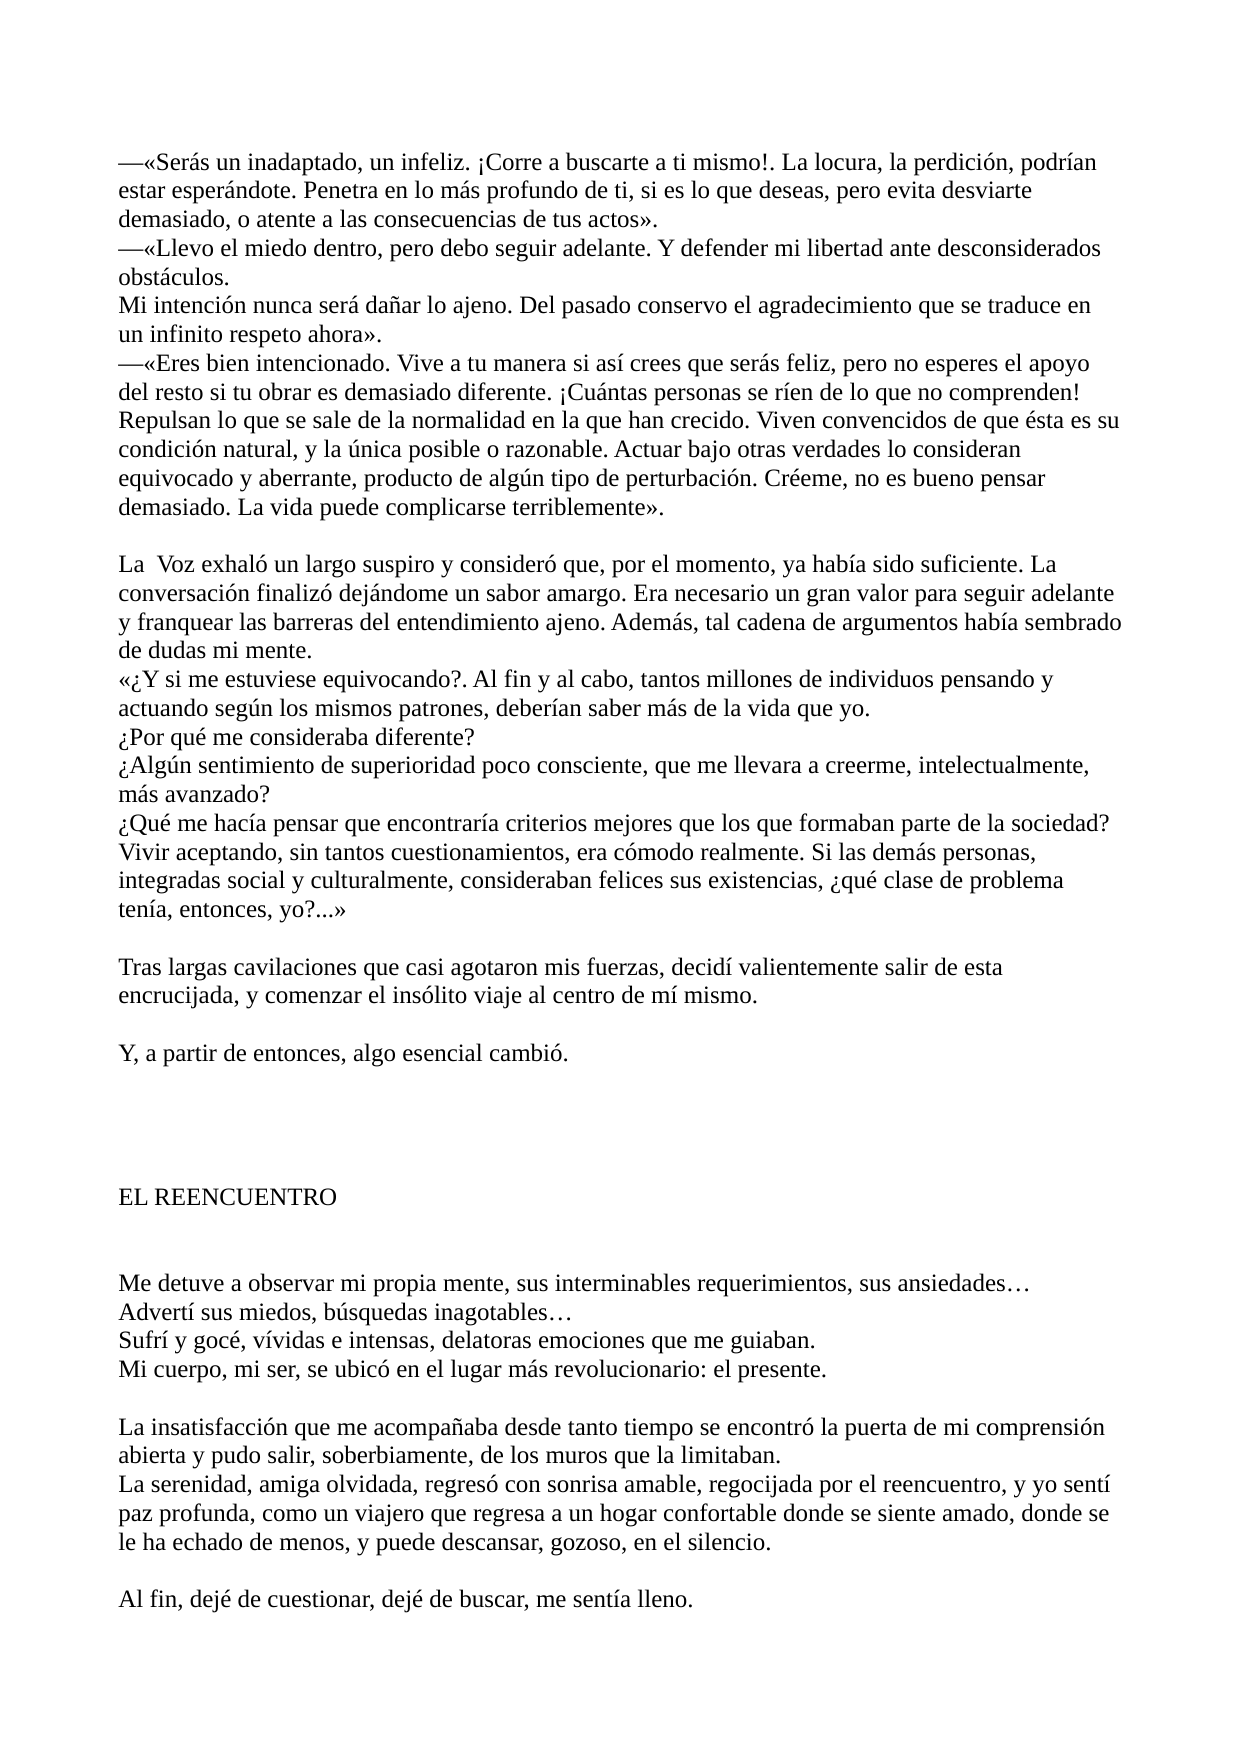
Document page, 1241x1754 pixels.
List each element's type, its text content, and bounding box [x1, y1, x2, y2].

text ―«Serás un inadaptado, un infeliz. ¡Corre a buscarte a ti mismo!. La locura, la perdición, podrían estar esperándote. Penetra en lo más profundo de ti, si es lo que deseas, pero evita desviarte demasiado, o atente a las consecuencias de tus actos». [118, 147, 1122, 233]
text Me detuve a observar mi propia mente, sus interminables requerimientos, sus ansiedades… [118, 1268, 1122, 1297]
text Mi cuerpo, mi ser, se ubicó en el lugar más revolucionario: el presente. [118, 1354, 1122, 1383]
text Tras largas cavilaciones que casi agotaron mis fuerzas, decidí valientemente salir de esta encrucijada, y comenzar el insólito viaje al centro de mí mismo. [118, 952, 1122, 1009]
text La serenidad, amiga olvidada, regresó con sonrisa amable, regocijada por el reencuentro, y yo sentí paz profunda, como un viajero que regresa a un hogar confortable donde se siente amado, donde se le ha echado de menos, y puede descansar, gozoso, en el silencio. [118, 1469, 1122, 1556]
text ¿Algún sentimiento de superioridad poco consciente, que me llevara a creerme, intelectualmente, más avanzado? [118, 751, 1122, 808]
text —«Eres bien intencionado. Vive a tu manera si así crees que serás feliz, pero no esperes el apoyo del resto si tu obrar es demasiado diferente. ¡Cuántas personas se ríen de lo que no comprenden! Repulsan lo que se sale de la normalidad en la que han crecido. Viven convencidos de que ésta es su condición natural, y la única posible o razonable. Actuar bajo otras verdades lo consideran equivocado y aberrante, producto de algún tipo de perturbación. Créeme, no es bueno pensar demasiado. La vida puede complicarse terriblemente». [118, 348, 1122, 521]
text Advertí sus miedos, búsquedas inagotables… [118, 1297, 1122, 1326]
text Y, a partir de entonces, algo esencial cambió. [118, 1038, 1122, 1067]
text Mi intención nunca será dañar lo ajeno. Del pasado conservo el agradecimiento que se traduce en un infinito respeto ahora». [118, 291, 1122, 348]
text La insatisfacción que me acompañaba desde tanto tiempo se encontró la puerta de mi comprensión abierta y pudo salir, soberbiamente, de los muros que la limitaban. [118, 1412, 1122, 1469]
text ¿Por qué me consideraba diferente? [118, 722, 1122, 751]
text ¿Qué me hacía pensar que encontraría criterios mejores que los que formaban parte de la sociedad? Vivir aceptando, sin tantos cuestionamientos, era cómodo realmente. Si las demás personas, integradas social y culturalmente, consideraban felices sus existencias, ¿qué clase de problema tenía, entonces, yo?...» [118, 808, 1122, 923]
text ―«Llevo el miedo dentro, pero debo seguir adelante. Y defender mi libertad ante desconsiderados obstáculos. [118, 233, 1122, 291]
text Al fin, dejé de cuestionar, dejé de buscar, me sentía lleno. [118, 1584, 1122, 1613]
text Sufrí y gocé, vívidas e intensas, delatoras emociones que me guiaban. [118, 1326, 1122, 1354]
text «¿Y si me estuviese equivocando?. Al fin y al cabo, tantos millones de individuos pensando y actuando según los mismos patrones, deberían saber más de la vida que yo. [118, 664, 1122, 722]
text EL REENCUENTRO [118, 1182, 1122, 1211]
text La Voz exhaló un largo suspiro y consideró que, por el momento, ya había sido suficiente. La conversación finalizó dejándome un sabor amargo. Era necesario un gran valor para seguir adelante y franquear las barreras del entendimiento ajeno. Además, tal cadena de argumentos había sembrado de dudas mi mente. [118, 549, 1122, 664]
